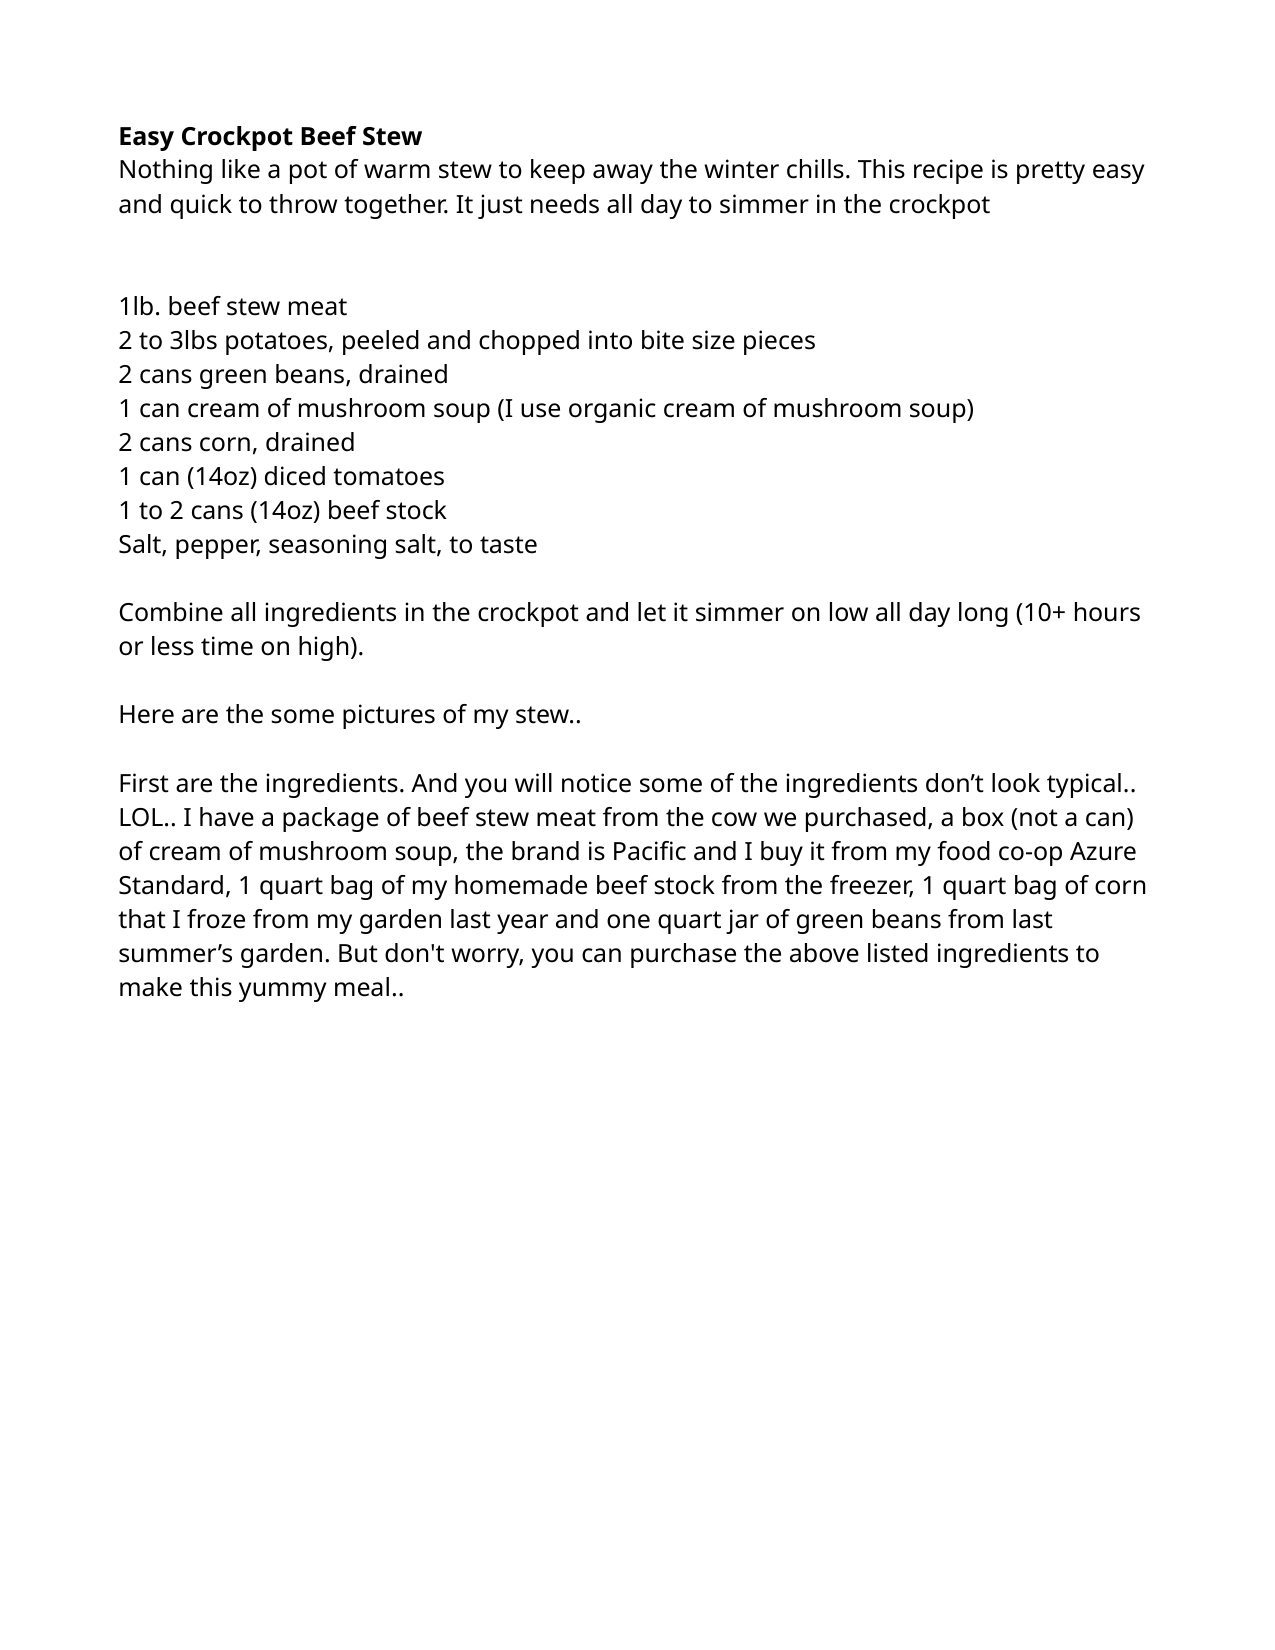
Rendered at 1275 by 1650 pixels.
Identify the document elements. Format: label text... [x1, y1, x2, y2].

text Nothing like a pot of warm stew to keep away the winter chills. This recipe is pretty easy and quick to throw together. It just needs all day to simmer in the crockpot [118, 152, 1157, 220]
text 1lb. beef stew meat 2 to 3lbs potatoes, peeled and chopped into bite size pieces 2 cans green beans, drained 1 can cream of mushroom soup (I use organic cream of mushroom soup) 2 cans corn, drained 1 can (14oz) diced tomatoes 1 to 2 cans (14oz) beef stock Salt, pepper, seasoning salt, to taste Combine all ingredients in the crockpot and let it simmer on low all day long (10+ hours or less time on high). Here are the some pictures of my stew.. First are the ingredients. And you will notice some of the ingredients don’t look typical.. LOL.. I have a package of beef stew meat from the cow we purchased, a box (not a can) of cream of mushroom soup, the brand is Pacific and I buy it from my food co-op Azure Standard, 1 quart bag of my homemade beef stock from the freezer, 1 quart bag of corn that I froze from my garden last year and one quart jar of green beans from last summer’s garden. But don't worry, you can purchase the above listed ingredients to make this yummy meal.. [118, 254, 1157, 1004]
text Easy Crockpot Beef Stew [118, 118, 1157, 152]
